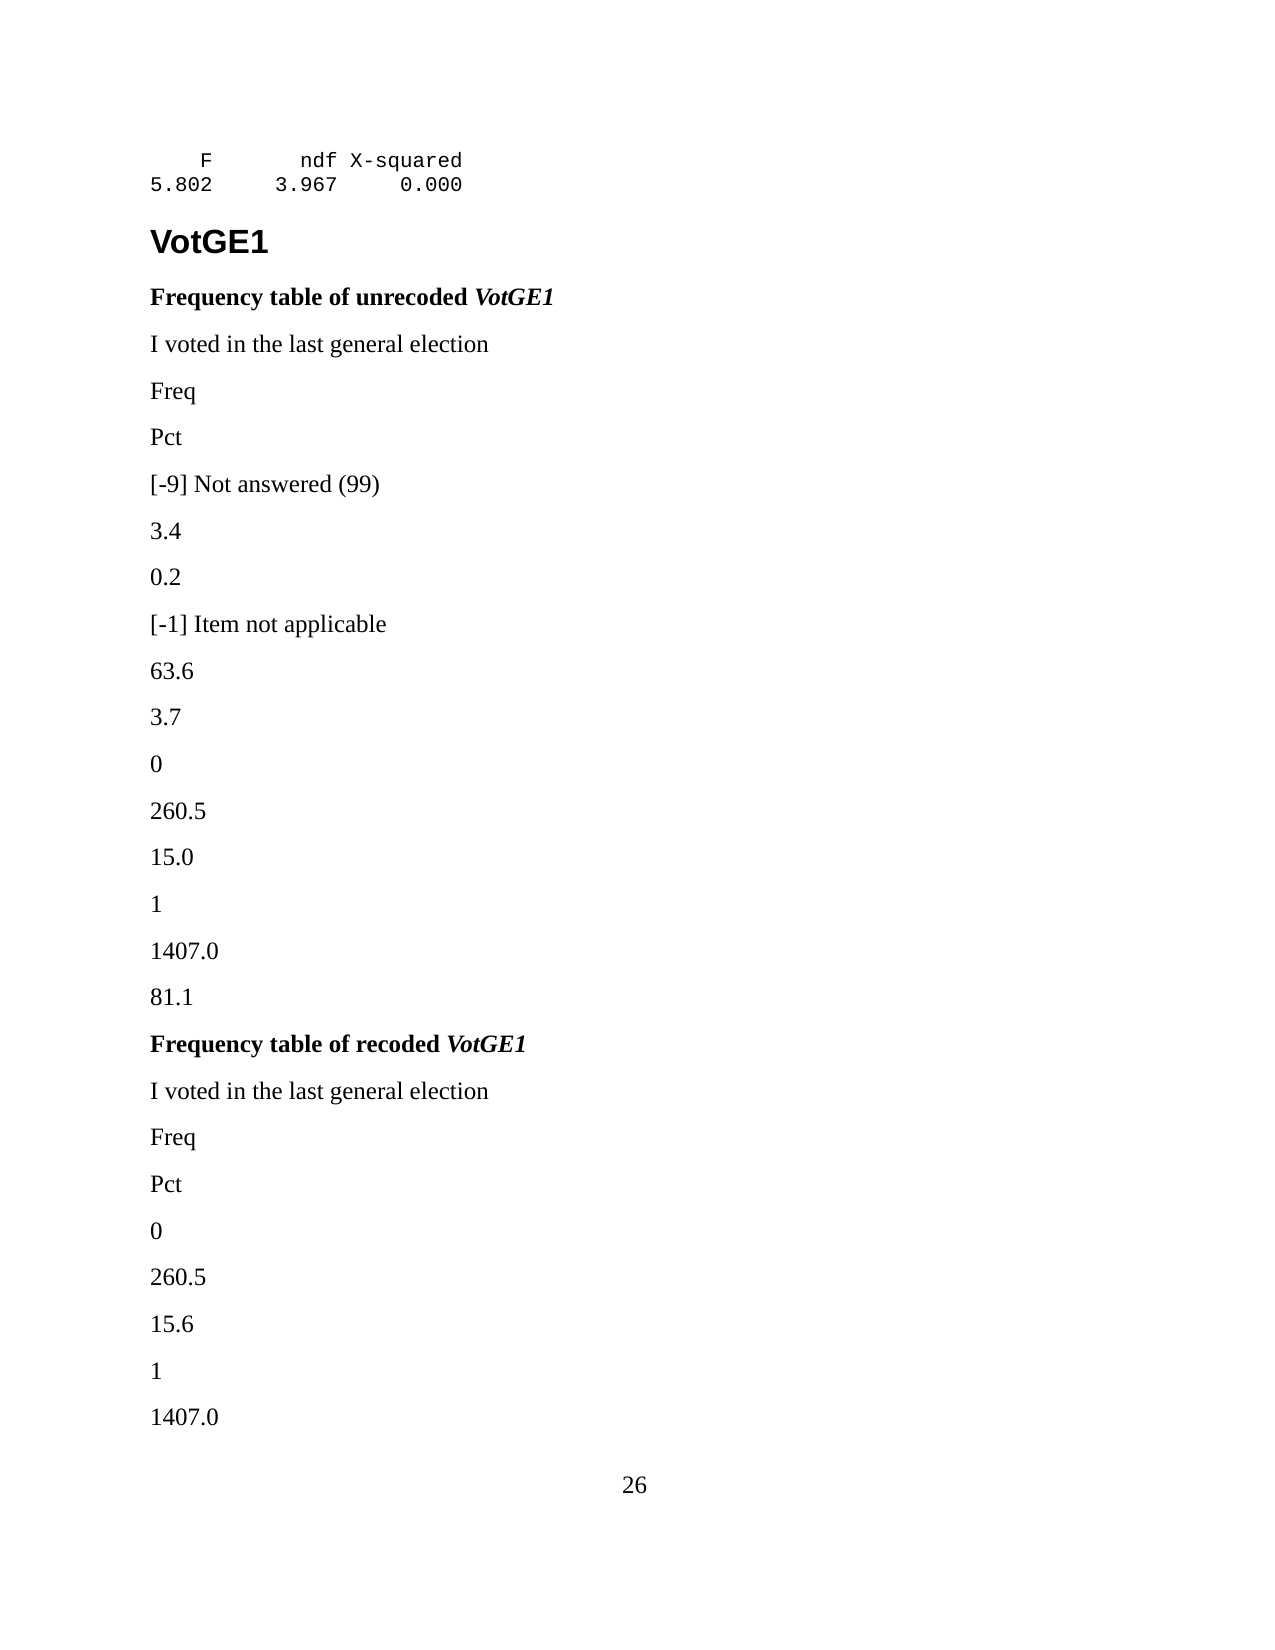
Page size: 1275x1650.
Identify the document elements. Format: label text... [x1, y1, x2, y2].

text 0 [150, 1216, 1125, 1244]
text Pct [150, 422, 1125, 451]
text Pct [150, 1169, 1125, 1198]
text 63.6 [150, 656, 1125, 684]
text 5.802 3.967 0.000 [150, 174, 1125, 197]
text 0 [150, 749, 1125, 778]
text 15.6 [150, 1309, 1125, 1338]
text I voted in the last general election [150, 329, 1125, 358]
text 260.5 [150, 796, 1125, 824]
text Frequency table of recoded VotGE1 [150, 1029, 1125, 1058]
text [-9] Not answered (99) [150, 469, 1125, 498]
text 1407.0 [150, 1402, 1125, 1431]
text Freq [150, 376, 1125, 404]
text 1 [150, 889, 1125, 918]
text 15.0 [150, 842, 1125, 871]
text I voted in the last general election [150, 1076, 1125, 1104]
text F ndf X-squared [150, 150, 1125, 174]
text 81.1 [150, 982, 1125, 1011]
text 0.2 [150, 562, 1125, 591]
text 3.7 [150, 702, 1125, 731]
text 1 [150, 1356, 1125, 1384]
subtitle VotGE1 [150, 222, 1125, 261]
text 1407.0 [150, 936, 1125, 964]
text 260.5 [150, 1262, 1125, 1291]
text Freq [150, 1122, 1125, 1151]
text Frequency table of unrecoded VotGE1 [150, 282, 1125, 311]
text [-1] Item not applicable [150, 609, 1125, 638]
text 3.4 [150, 516, 1125, 544]
